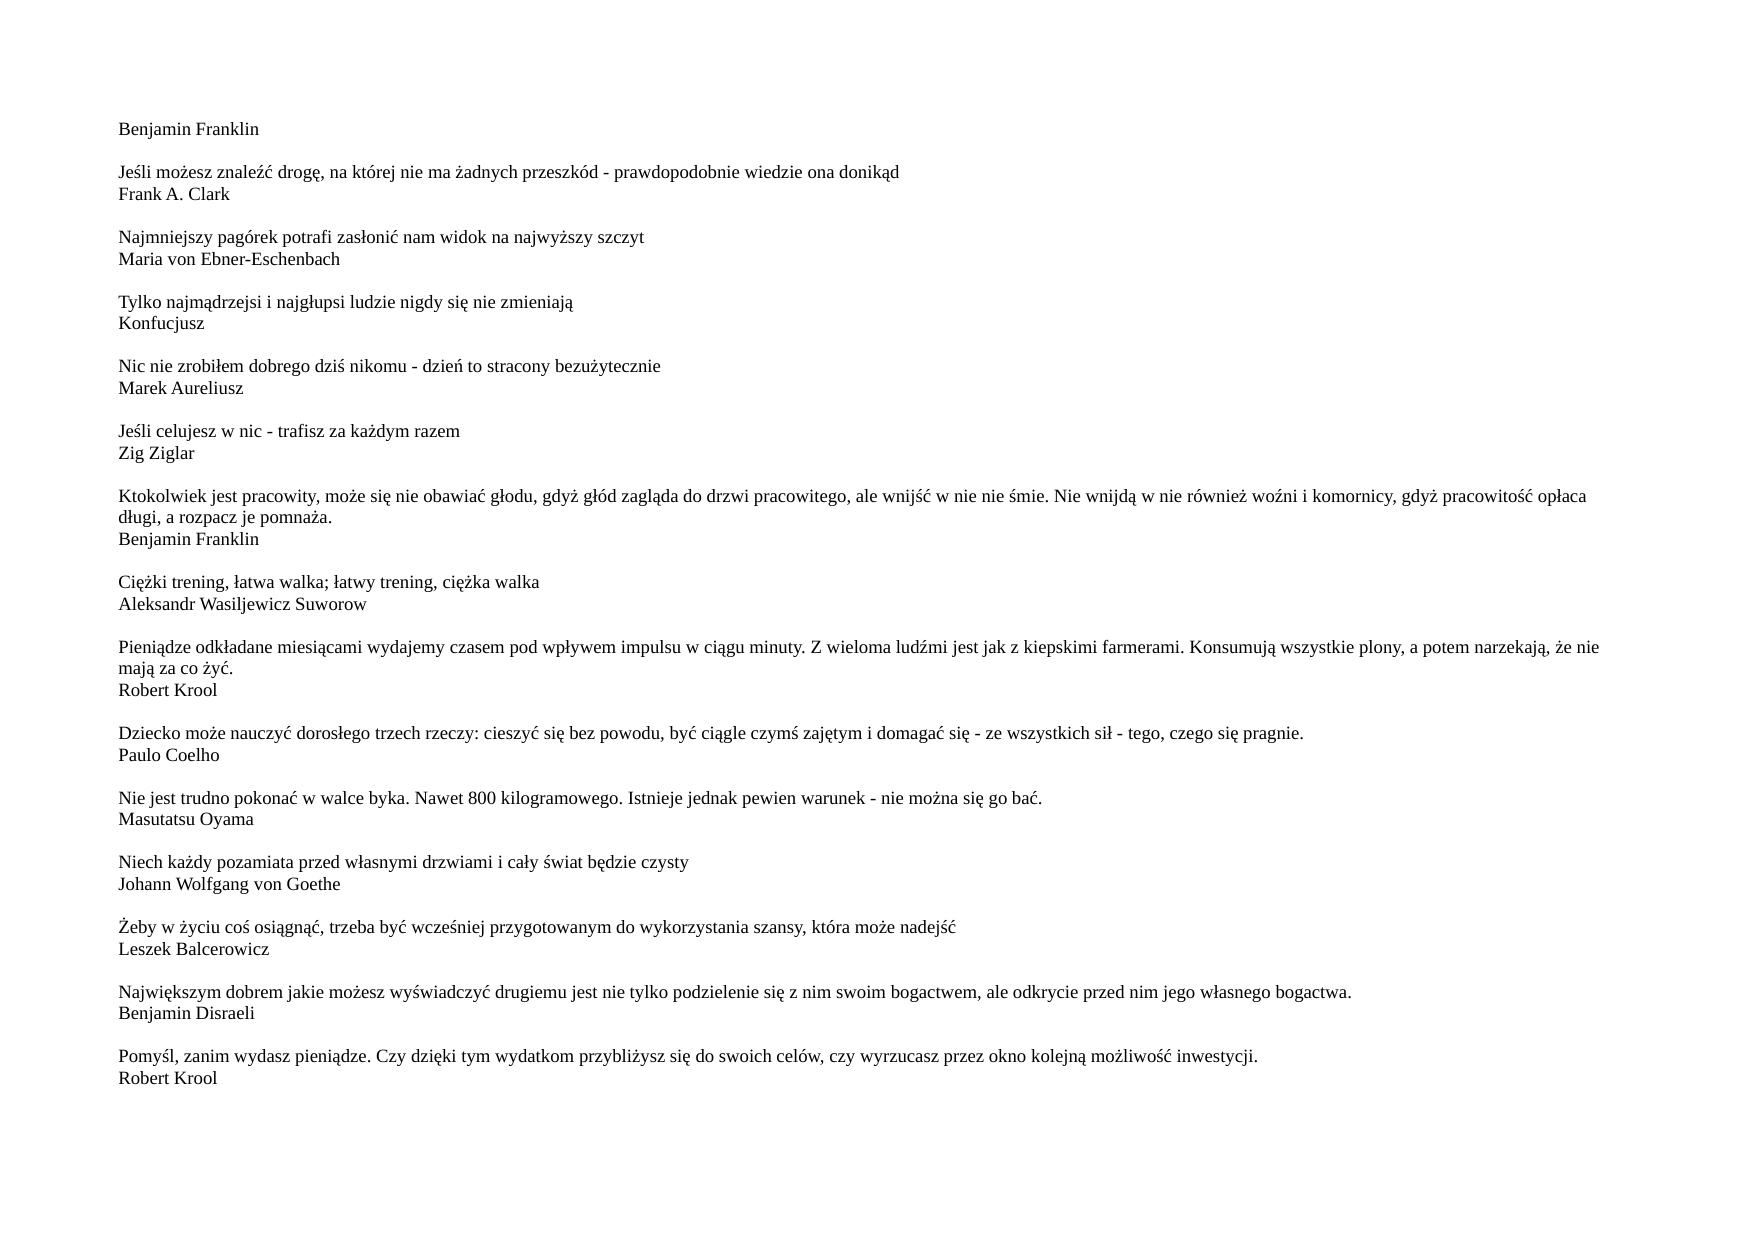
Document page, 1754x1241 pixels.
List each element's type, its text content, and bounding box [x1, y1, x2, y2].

text Żeby w życiu coś osiągnąć, trzeba być wcześniej przygotowanym do wykorzystania szansy, która może nadejść [118, 916, 1636, 937]
text Paulo Coelho [118, 743, 1636, 765]
text Leszek Balcerowicz [118, 937, 1636, 959]
text Frank A. Clark [118, 183, 1636, 204]
text Benjamin Franklin [118, 528, 1636, 549]
text Marek Aureliusz [118, 377, 1636, 398]
text Pieniądze odkładane miesiącami wydajemy czasem pod wpływem impulsu w ciągu minuty. Z wieloma ludźmi jest jak z kiepskimi farmerami. Konsumują wszystkie plony, a potem narzekają, że nie mają za co żyć. [118, 636, 1636, 679]
text Benjamin Disraeli [118, 1002, 1636, 1024]
text Niech każdy pozamiata przed własnymi drzwiami i cały świat będzie czysty [118, 851, 1636, 873]
text Ciężki trening, łatwa walka; łatwy trening, ciężka walka [118, 571, 1636, 592]
text Jeśli możesz znaleźć drogę, na której nie ma żadnych przeszkód - prawdopodobnie wiedzie ona donikąd [118, 161, 1636, 183]
text Pomyśl, zanim wydasz pieniądze. Czy dzięki tym wydatkom przybliżysz się do swoich celów, czy wyrzucasz przez okno kolejną możliwość inwestycji. [118, 1045, 1636, 1067]
text Zig Ziglar [118, 442, 1636, 463]
text Tylko najmądrzejsi i najgłupsi ludzie nigdy się nie zmieniają [118, 291, 1636, 312]
text Robert Krool [118, 1067, 1636, 1088]
text Maria von Ebner-Eschenbach [118, 247, 1636, 269]
text Masutatsu Oyama [118, 808, 1636, 830]
text Robert Krool [118, 679, 1636, 700]
text Benjamin Franklin [118, 118, 1636, 140]
text Johann Wolfgang von Goethe [118, 873, 1636, 894]
text Nic nie zrobiłem dobrego dziś nikomu - dzień to stracony bezużytecznie [118, 355, 1636, 377]
text Konfucjusz [118, 312, 1636, 334]
text Jeśli celujesz w nic - trafisz za każdym razem [118, 420, 1636, 442]
text Największym dobrem jakie możesz wyświadczyć drugiemu jest nie tylko podzielenie się z nim swoim bogactwem, ale odkrycie przed nim jego własnego bogactwa. [118, 981, 1636, 1002]
text Najmniejszy pagórek potrafi zasłonić nam widok na najwyższy szczyt [118, 226, 1636, 247]
text Aleksandr Wasiljewicz Suworow [118, 592, 1636, 614]
text Ktokolwiek jest pracowity, może się nie obawiać głodu, gdyż głód zagląda do drzwi pracowitego, ale wnijść w nie nie śmie. Nie wnijdą w nie również woźni i komornicy, gdyż pracowitość opłaca długi, a rozpacz je pomnaża. [118, 485, 1636, 528]
text Nie jest trudno pokonać w walce byka. Nawet 800 kilogramowego. Istnieje jednak pewien warunek - nie można się go bać. [118, 787, 1636, 808]
text Dziecko może nauczyć dorosłego trzech rzeczy: cieszyć się bez powodu, być ciągle czymś zajętym i domagać się - ze wszystkich sił - tego, czego się pragnie. [118, 722, 1636, 743]
